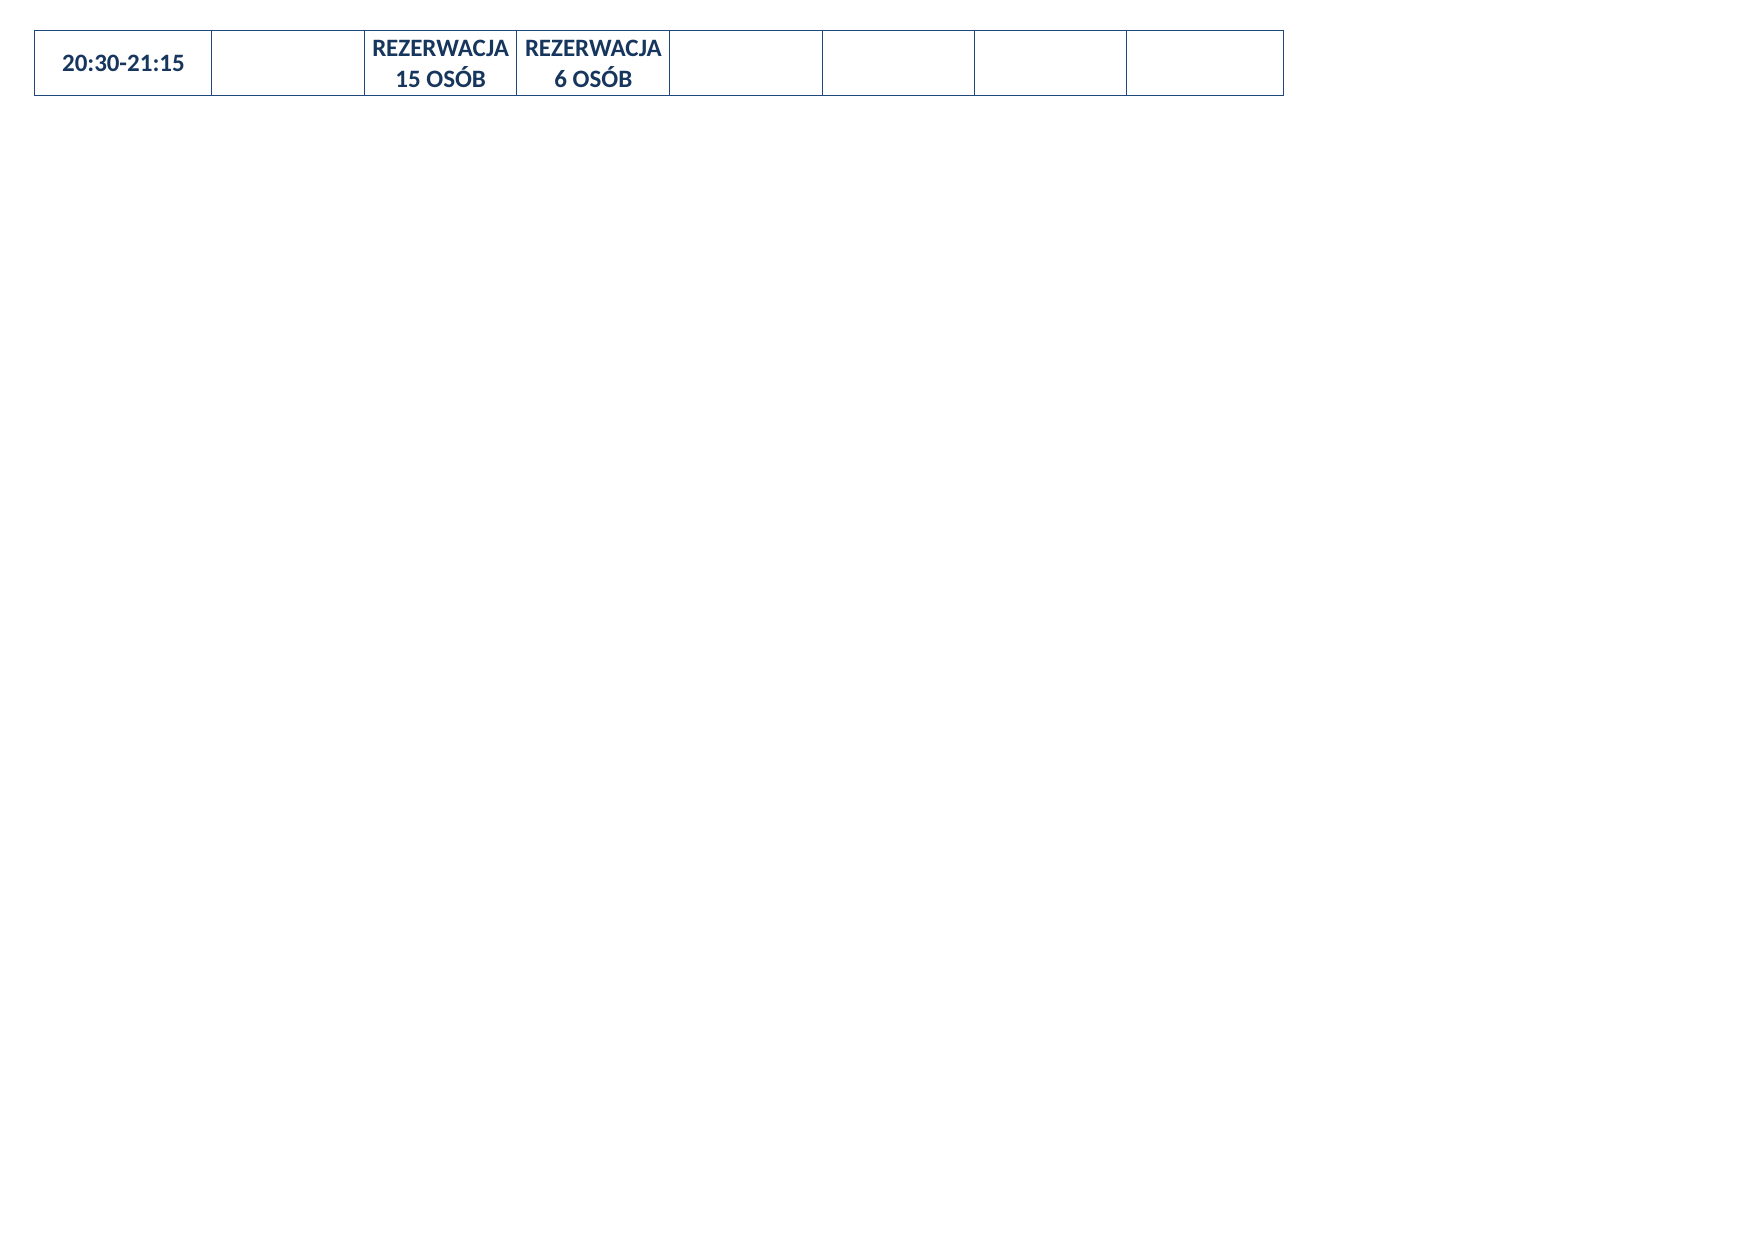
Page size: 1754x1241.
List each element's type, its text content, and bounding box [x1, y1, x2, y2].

table_cell REZERWACJA 6 OSÓB [517, 31, 669, 95]
table_cell REZERWACJA 15 OSÓB [365, 31, 516, 95]
table_cell [212, 31, 364, 95]
table_cell 20:30-21:15 [35, 31, 211, 95]
table_cell [1127, 31, 1283, 95]
table_cell [670, 31, 822, 95]
table_cell [975, 31, 1126, 95]
table_cell [823, 31, 974, 95]
